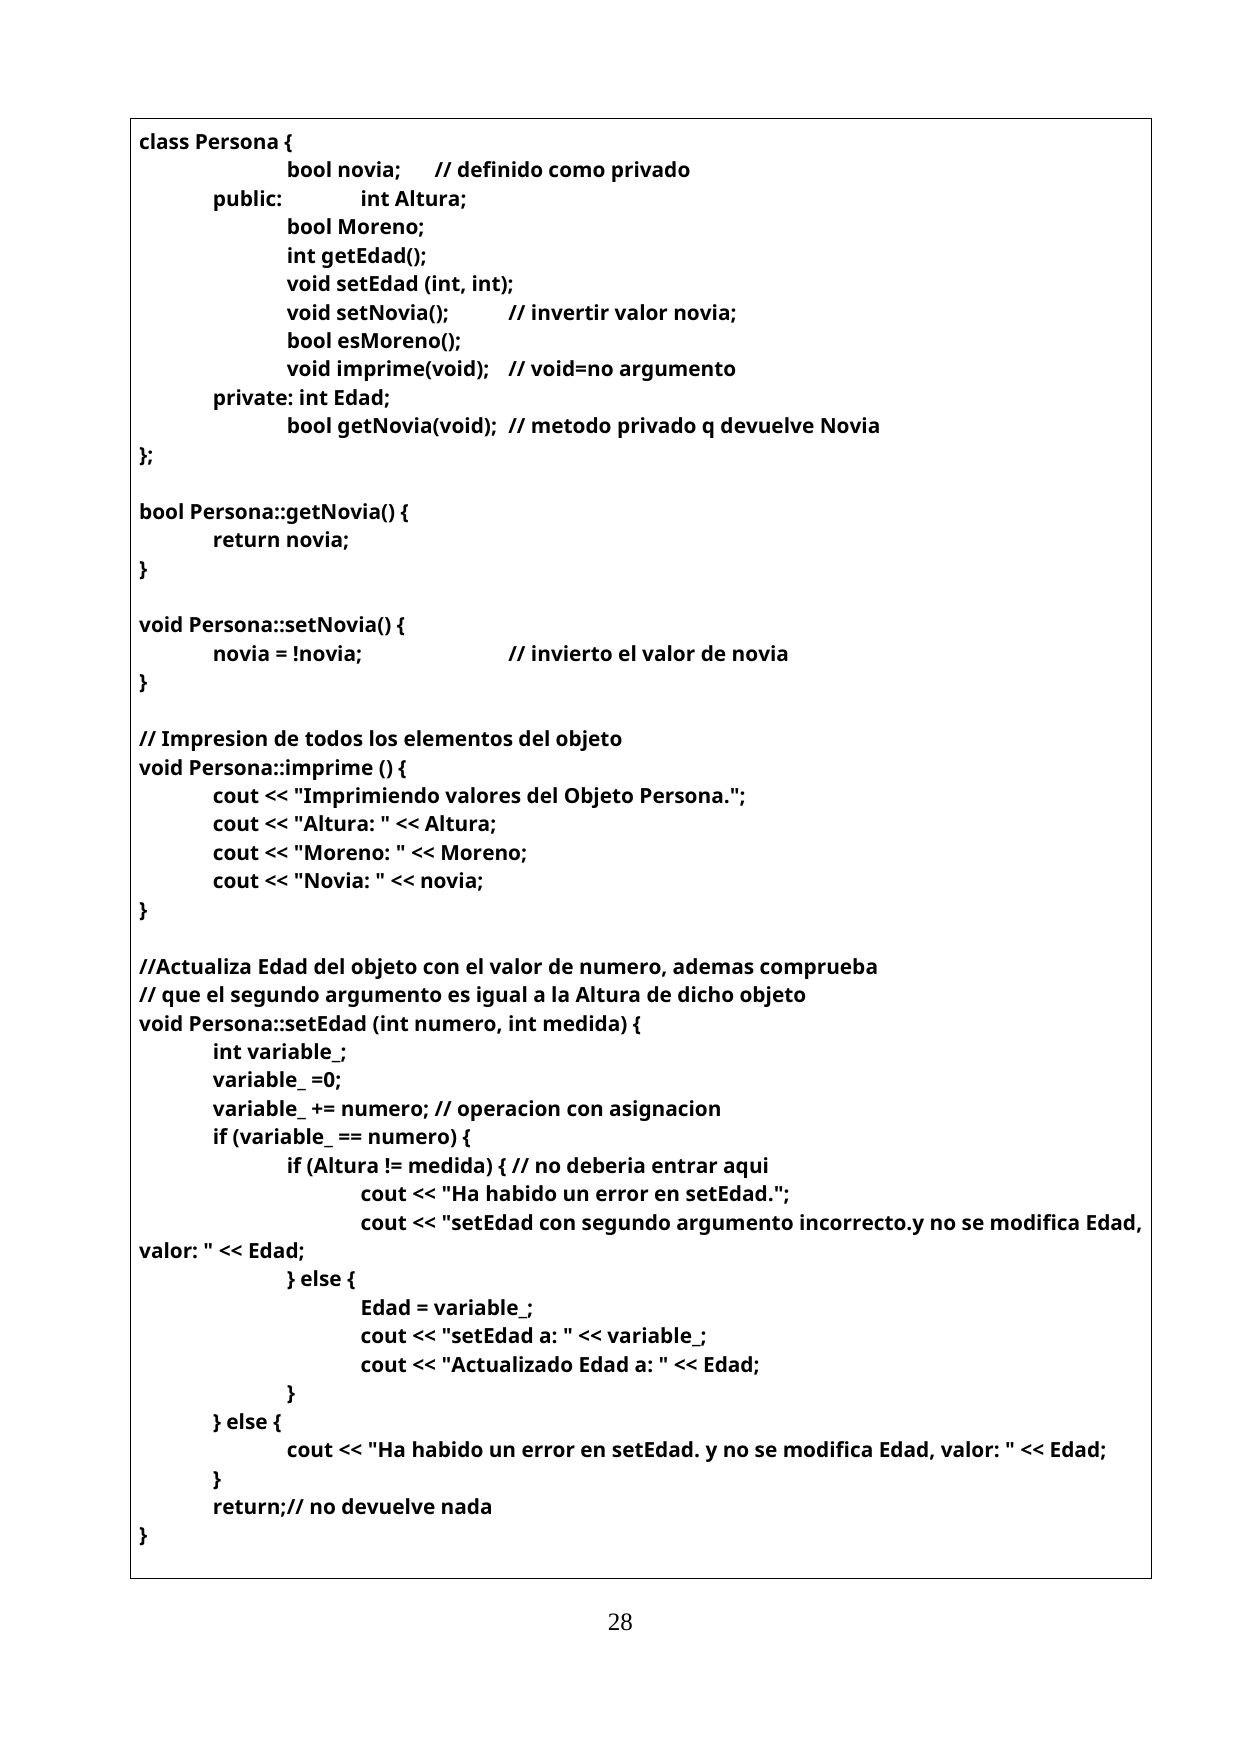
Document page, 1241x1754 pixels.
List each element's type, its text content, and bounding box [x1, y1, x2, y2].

text novia = !novia; // invierto el valor de novia [139, 639, 1143, 667]
text void setNovia(); // invertir valor novia; [139, 298, 1143, 326]
text if (Altura != medida) { // no deberia entrar aqui [139, 1151, 1143, 1179]
text cout << "Ha habido un error en setEdad."; [139, 1179, 1143, 1208]
text return; // no devuelve nada [139, 1492, 1143, 1521]
text variable_ += numero; // operacion con asignacion [139, 1094, 1143, 1122]
text cout << "Moreno: " << Moreno; [139, 838, 1143, 866]
text void setEdad (int, int); [139, 269, 1143, 298]
text } [139, 1521, 1143, 1549]
text return novia; [139, 525, 1143, 554]
text class Persona { [139, 127, 1143, 156]
text cout << "Actualizado Edad a: " << Edad; [139, 1350, 1143, 1378]
text void Persona::imprime () { [139, 753, 1143, 781]
text //Actualiza Edad del objeto con el valor de numero, ademas comprueba [139, 952, 1143, 980]
text }; [139, 440, 1143, 468]
text variable_ =0; [139, 1066, 1143, 1094]
text } else { [139, 1264, 1143, 1293]
text cout << "Imprimiendo valores del Objeto Persona."; [139, 781, 1143, 809]
text if (variable_ == numero) { [139, 1122, 1143, 1151]
text int variable_; [139, 1037, 1143, 1066]
text cout << "setEdad a: " << variable_; [139, 1321, 1143, 1350]
text bool getNovia(void); // metodo privado q devuelve Novia [139, 411, 1143, 440]
text public: int Altura; [139, 184, 1143, 212]
text cout << "Altura: " << Altura; [139, 809, 1143, 838]
text bool Moreno; [139, 212, 1143, 241]
text bool novia; // definido como privado [139, 156, 1143, 184]
text } [139, 1378, 1143, 1407]
text } [139, 554, 1143, 582]
text int getEdad(); [139, 241, 1143, 269]
text bool esMoreno(); [139, 326, 1143, 354]
text cout << "Novia: " << novia; [139, 866, 1143, 895]
text cout << "Ha habido un error en setEdad. y no se modifica Edad, valor: " << Edad; [139, 1435, 1143, 1464]
text cout << "setEdad con segundo argumento incorrecto.y no se modifica Edad, valor: " << Edad; [139, 1208, 1143, 1264]
text Edad = variable_; [139, 1293, 1143, 1321]
text } [139, 667, 1143, 696]
text void imprime(void); // void=no argumento [139, 354, 1143, 383]
text } [139, 1464, 1143, 1492]
text } [139, 895, 1143, 923]
text void Persona::setNovia() { [139, 611, 1143, 639]
text // que el segundo argumento es igual a la Altura de dicho objeto [139, 980, 1143, 1009]
text // Impresion de todos los elementos del objeto [139, 724, 1143, 753]
text bool Persona::getNovia() { [139, 497, 1143, 525]
text private: int Edad; [139, 383, 1143, 411]
text } else { [139, 1407, 1143, 1435]
text void Persona::setEdad (int numero, int medida) { [139, 1009, 1143, 1037]
